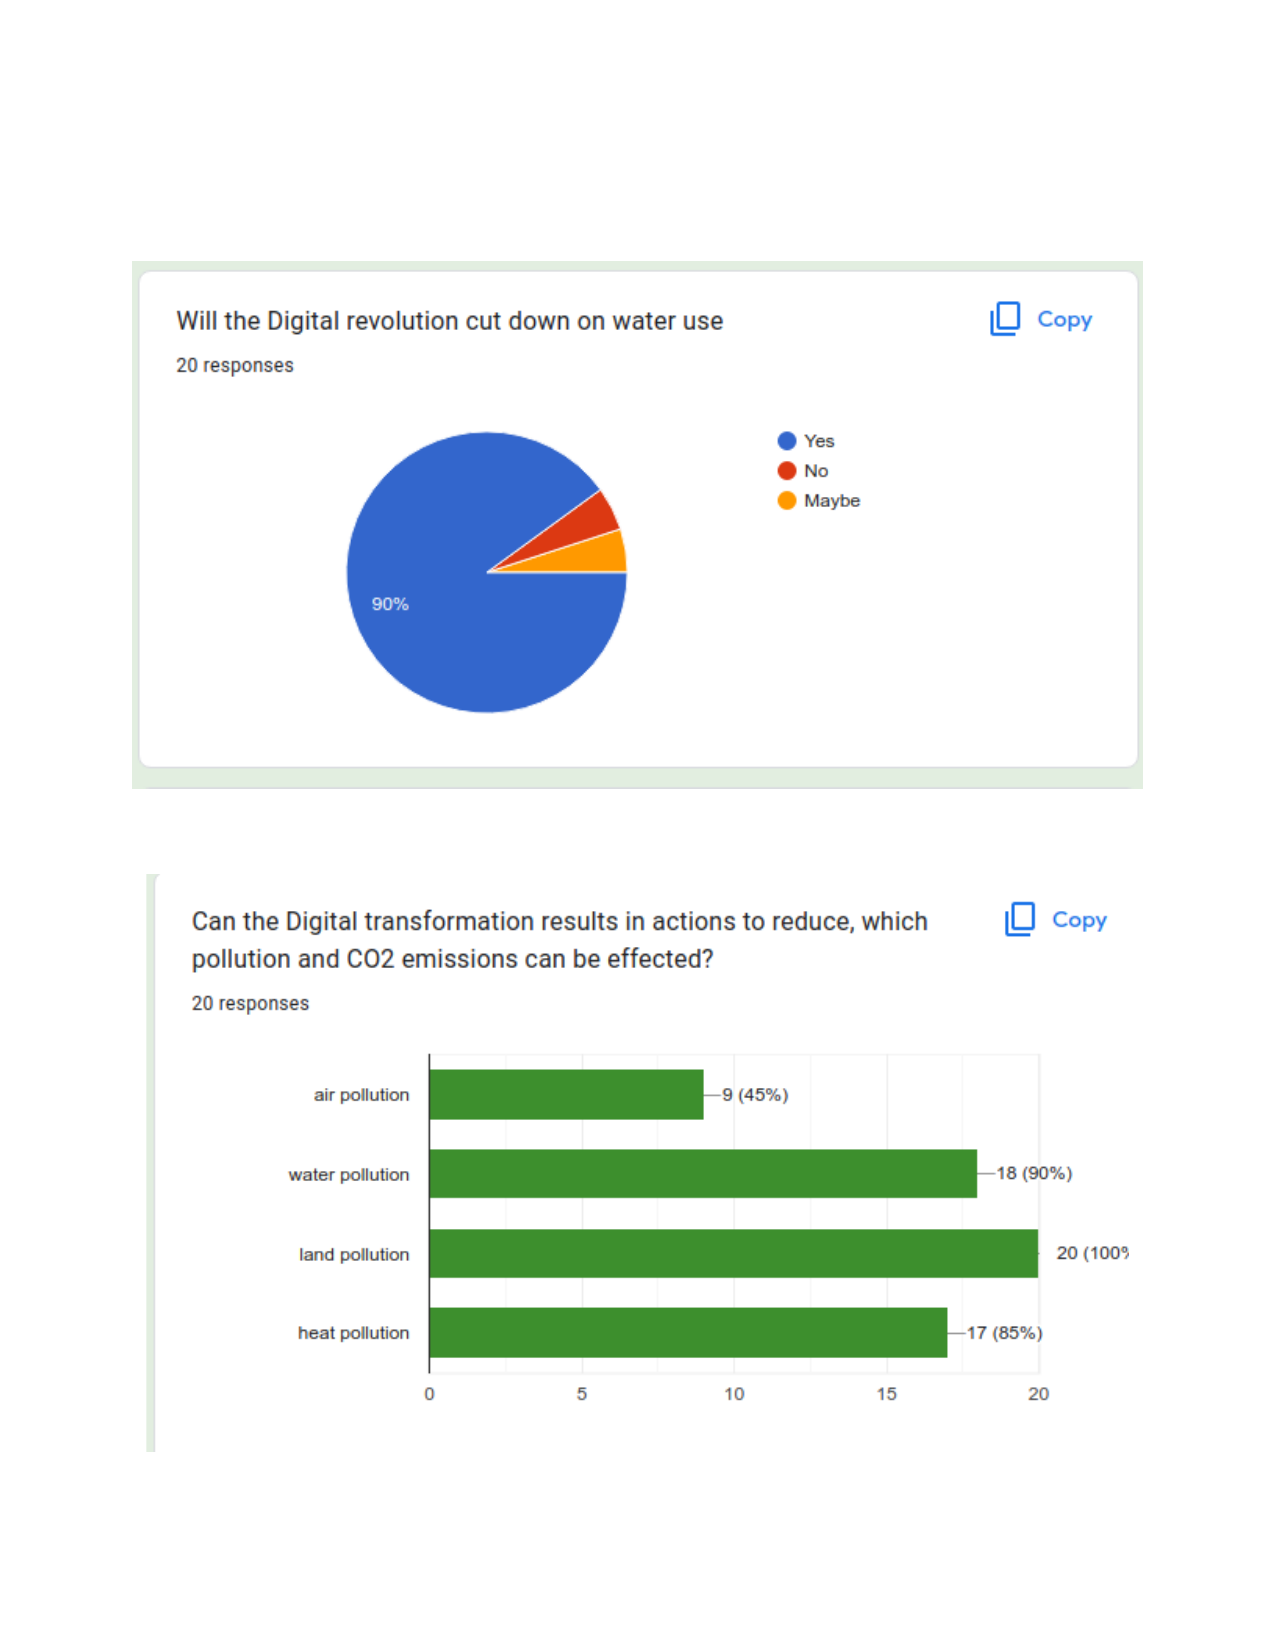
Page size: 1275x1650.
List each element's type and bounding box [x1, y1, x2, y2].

picture [132, 261, 1143, 789]
picture [146, 874, 1129, 1452]
